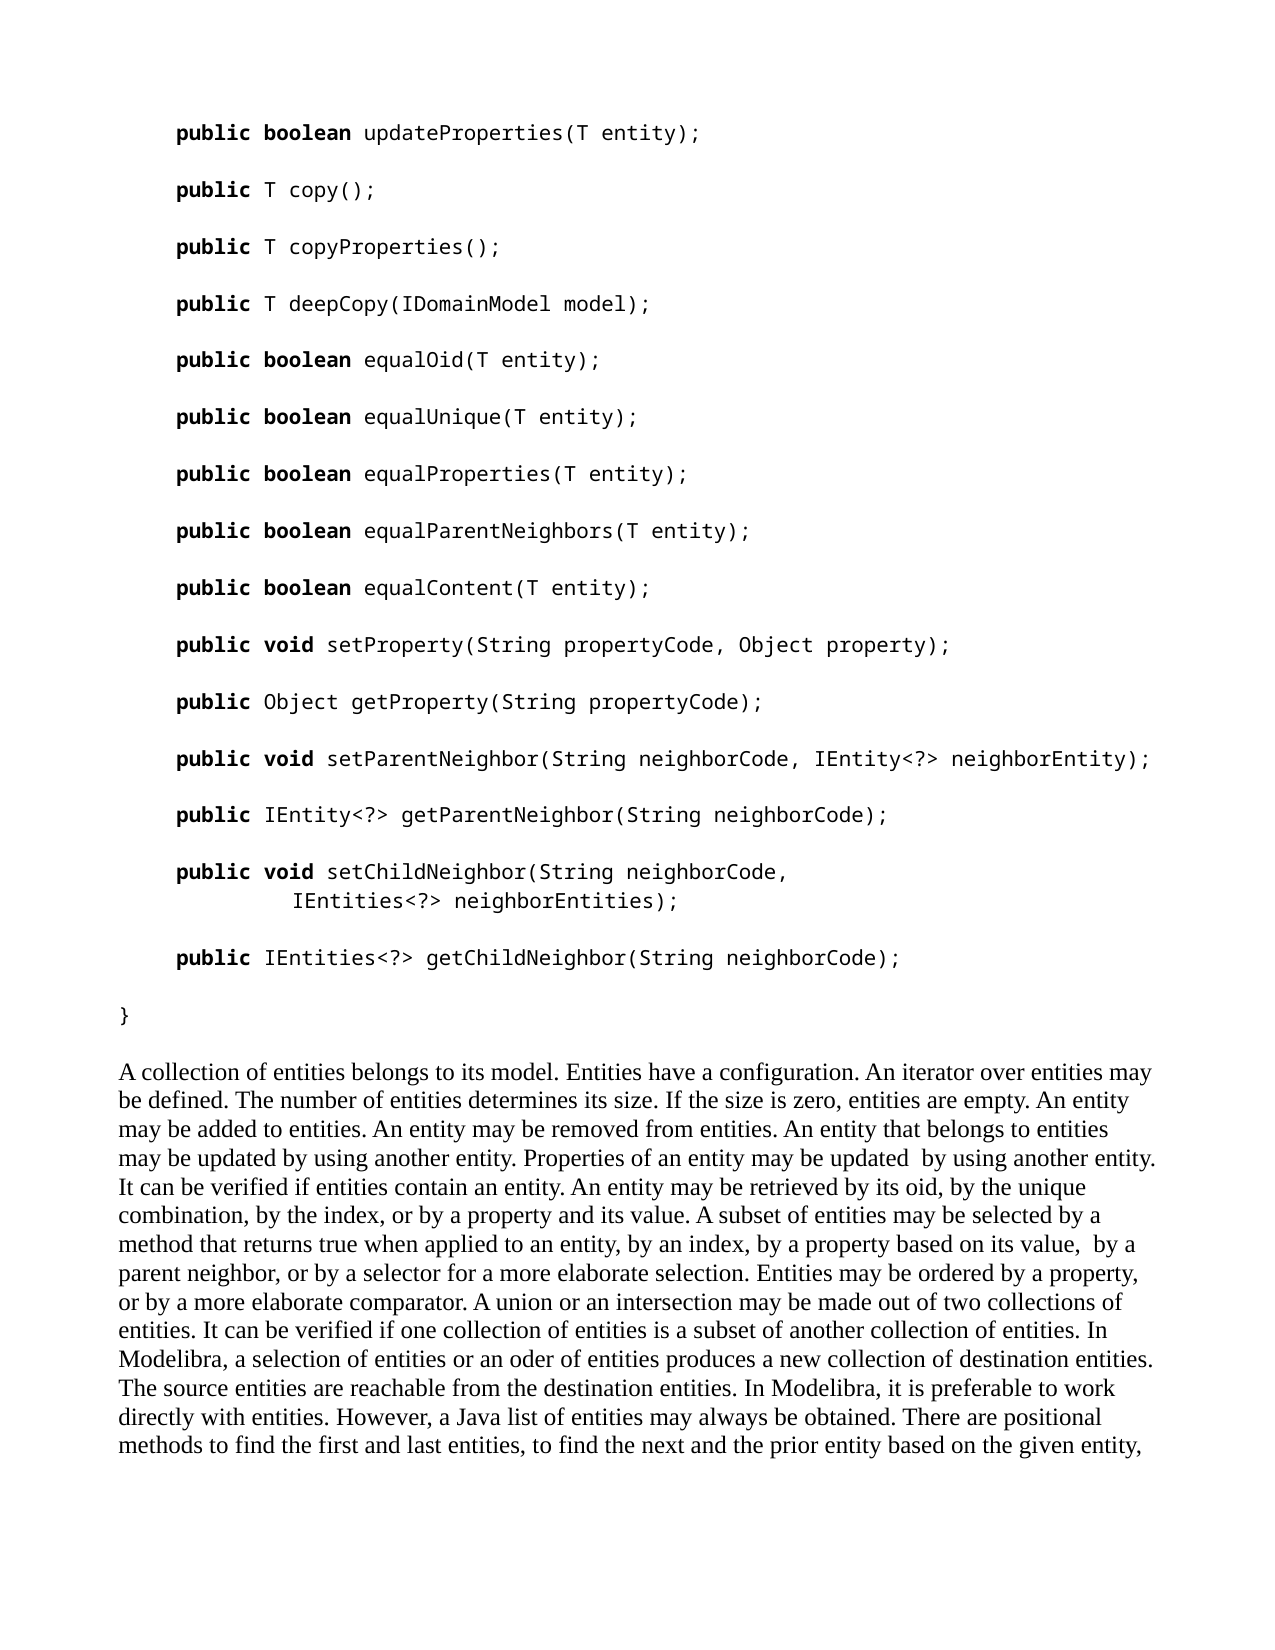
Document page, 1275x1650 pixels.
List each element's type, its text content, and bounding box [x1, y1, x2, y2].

text public boolean equalUnique(T entity); [118, 402, 1157, 431]
text public void setProperty(String propertyCode, Object property); [118, 630, 1157, 658]
text public T copyProperties(); [118, 232, 1157, 260]
text public boolean updateProperties(T entity); [118, 118, 1157, 147]
text } [118, 1000, 1157, 1028]
text A collection of entities belongs to its model. Entities have a configuration. An iterator over entities may be defined. The number of entities determines its size. If the size is zero, entities are empty. An entity may be added to entities. An entity may be removed from entities. An entity that belongs to entities may be updated by using another entity. Properties of an entity may be updated by using another entity. It can be verified if entities contain an entity. An entity may be retrieved by its oid, by the unique combination, by the index, or by a property and its value. A subset of entities may be selected by a method that returns true when applied to an entity, by an index, by a property based on its value, by a parent neighbor, or by a selector for a more elaborate selection. Entities may be ordered by a property, or by a more elaborate comparator. A union or an intersection may be made out of two collections of entities. It can be verified if one collection of entities is a subset of another collection of entities. In Modelibra, a selection of entities or an oder of entities produces a new collection of destination entities. The source entities are reachable from the destination entities. In Modelibra, it is preferable to work directly with entities. However, a Java list of entities may always be obtained. There are positional methods to find the first and last entities, to find the next and the prior entity based on the given entity, [118, 1057, 1157, 1459]
text public boolean equalContent(T entity); [118, 573, 1157, 602]
text public boolean equalProperties(T entity); [118, 459, 1157, 488]
text public IEntities<?> getChildNeighbor(String neighborCode); [118, 943, 1157, 971]
text public boolean equalParentNeighbors(T entity); [118, 516, 1157, 545]
text public boolean equalOid(T entity); [118, 346, 1157, 374]
text public T deepCopy(IDomainModel model); [118, 289, 1157, 317]
text IEntities<?> neighborEntities); [118, 886, 1157, 914]
text public T copy(); [118, 175, 1157, 203]
text public void setParentNeighbor(String neighborCode, IEntity<?> neighborEntity); [118, 744, 1157, 772]
text public IEntity<?> getParentNeighbor(String neighborCode); [118, 801, 1157, 829]
text public Object getProperty(String propertyCode); [118, 687, 1157, 715]
text public void setChildNeighbor(String neighborCode, [118, 857, 1157, 886]
